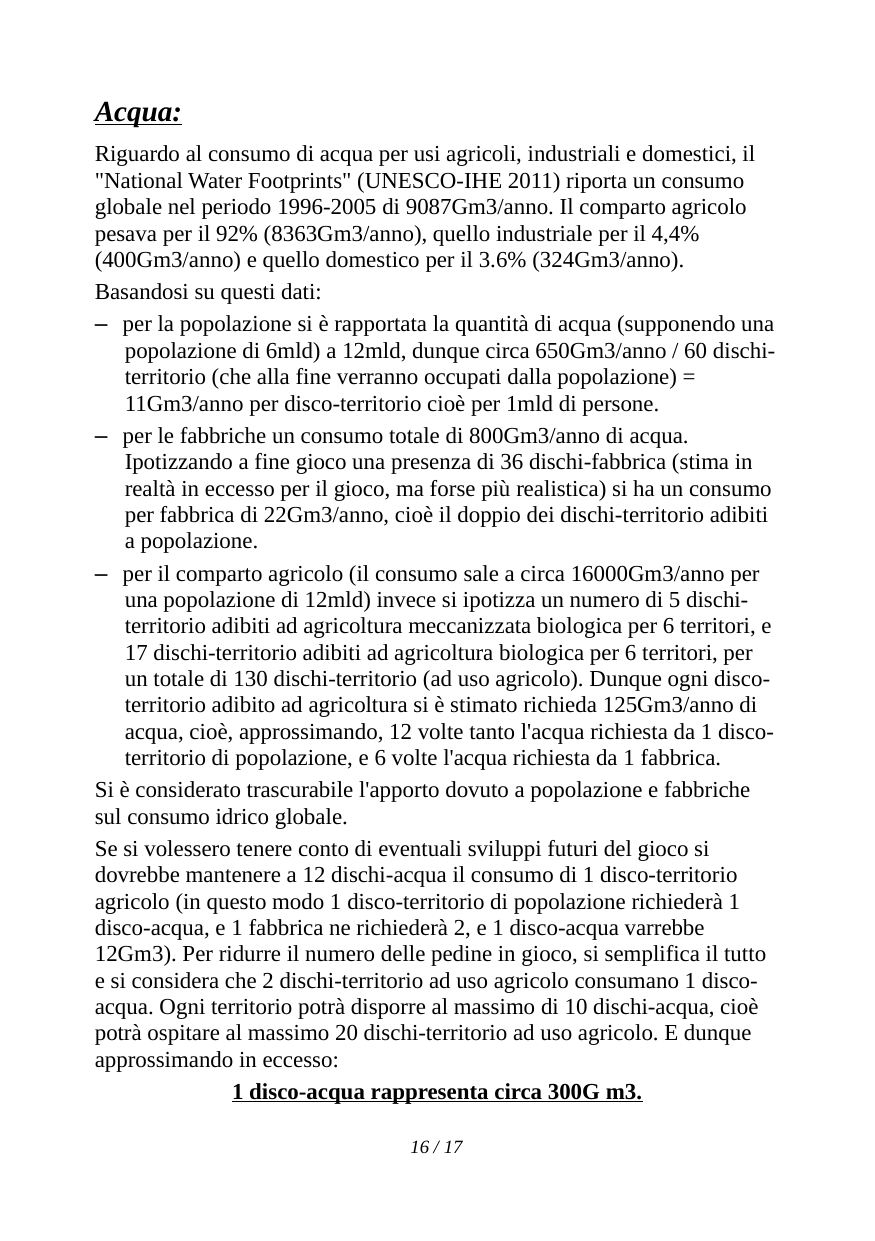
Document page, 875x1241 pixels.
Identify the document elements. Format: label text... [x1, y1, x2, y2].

text Se si volessero tenere conto di eventuali sviluppi futuri del gioco si dovrebbe mantenere a 12 dischi-acqua il consumo di 1 disco-territorio agricolo (in questo modo 1 disco-territorio di popolazione richiederà 1 disco-acqua, e 1 fabbrica ne richiederà 2, e 1 disco-acqua varrebbe 12Gm3). Per ridurre il numero delle pedine in gioco, si semplifica il tutto e si considera che 2 dischi-territorio ad uso agricolo consumano 1 disco-acqua. Ogni territorio potrà disporre al massimo di 10 dischi-acqua, cioè potrà ospitare al massimo 20 dischi-territorio ad uso agricolo. E dunque approssimando in eccesso: [94, 835, 779, 1072]
subtitle Acqua: [94, 94, 779, 128]
text Si è considerato trascurabile l'apporto dovuto a popolazione e fabbriche sul consumo idrico globale. [94, 776, 779, 829]
list per le fabbriche un consumo totale di 800Gm3/anno di acqua. Ipotizzando a fine gioco una presenza di 36 dischi-fabbrica (stima in realtà in eccesso per il gioco, ma forse più realistica) si ha un consumo per fabbrica di 22Gm3/anno, cioè il doppio dei dischi-territorio adibiti a popolazione. [94, 422, 779, 554]
text Riguardo al consumo di acqua per usi agricoli, industriali e domestici, il "National Water Footprints" (UNESCO-IHE 2011) riporta un consumo globale nel periodo 1996-2005 di 9087Gm3/anno. Il comparto agricolo pesava per il 92% (8363Gm3/anno), quello industriale per il 4,4% (400Gm3/anno) e quello domestico per il 3.6% (324Gm3/anno). [94, 141, 779, 272]
list per la popolazione si è rapportata la quantità di acqua (supponendo una popolazione di 6mld) a 12mld, dunque circa 650Gm3/anno / 60 dischi-territorio (che alla fine verranno occupati dalla popolazione) = 11Gm3/anno per disco-territorio cioè per 1mld di persone. [94, 311, 779, 416]
list per il comparto agricolo (il consumo sale a circa 16000Gm3/anno per una popolazione di 12mld) invece si ipotizza un numero di 5 dischi-territorio adibiti ad agricoltura meccanizzata biologica per 6 territori, e 17 dischi-territorio adibiti ad agricoltura biologica per 6 territori, per un totale di 130 dischi-territorio (ad uso agricolo). Dunque ogni disco-territorio adibito ad agricoltura si è stimato richieda 125Gm3/anno di acqua, cioè, approssimando, 12 volte tanto l'acqua richiesta da 1 disco-territorio di popolazione, e 6 volte l'acqua richiesta da 1 fabbrica. [94, 559, 779, 770]
text Basandosi su questi dati: [94, 278, 779, 304]
text 1 disco-acqua rappresenta circa 300G m3. [94, 1078, 779, 1104]
